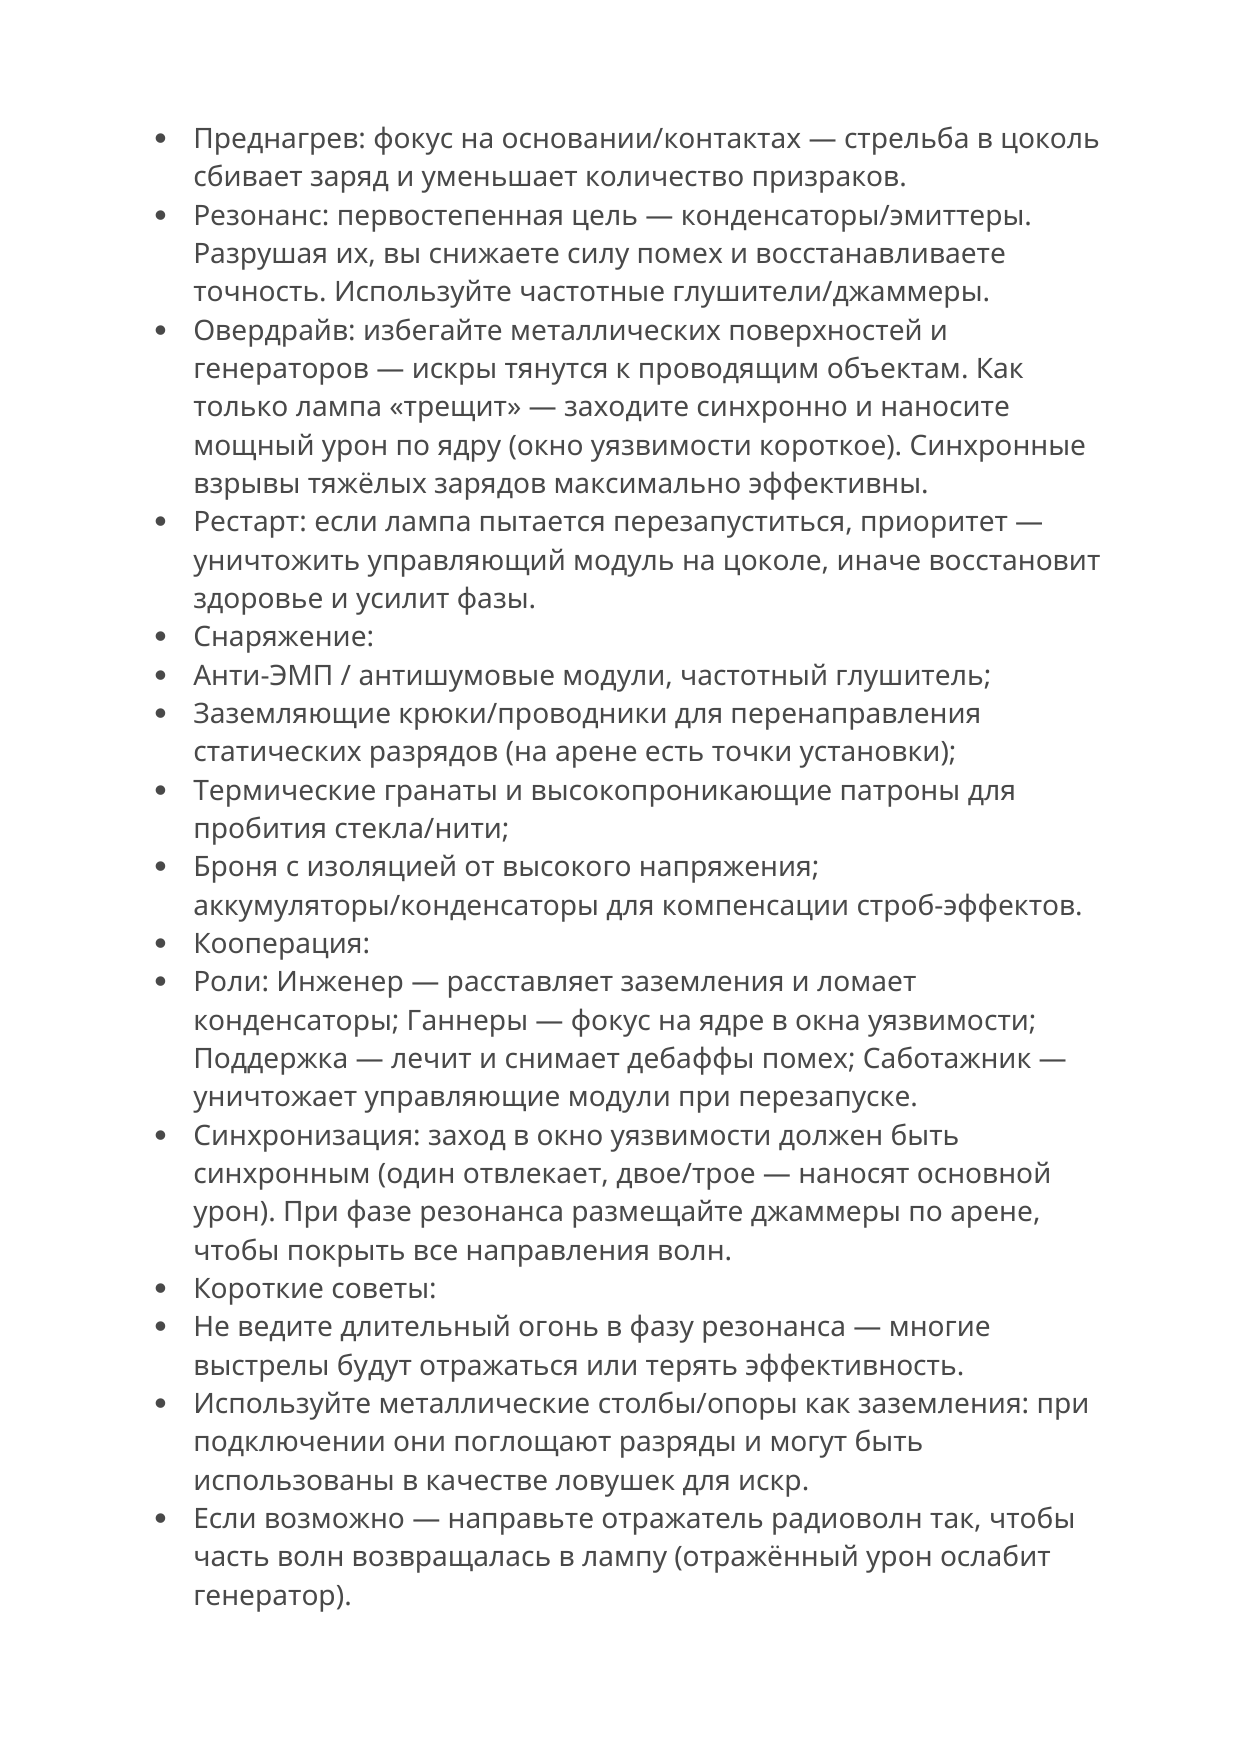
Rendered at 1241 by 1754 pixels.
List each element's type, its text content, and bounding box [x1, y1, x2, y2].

list Преднагрев: фокус на основании/контактах — стрельба в цоколь сбивает заряд и уменьшает количество призраков. [156, 118, 1122, 195]
list Заземляющие крюки/проводники для перенаправления статических разрядов (на арене есть точки установки); [156, 693, 1122, 770]
list Анти-ЭМП / антишумовые модули, частотный глушитель; [156, 655, 1122, 693]
list Не ведите длительный огонь в фазу резонанса — многие выстрелы будут отражаться или терять эффективность. [156, 1306, 1122, 1383]
list Снаряжение: [156, 616, 1122, 655]
list Если возможно — направьте отражатель радиоволн так, чтобы часть волн возвращалась в лампу (отражённый урон ослабит генератор). [156, 1498, 1122, 1613]
list Роли: Инженер — расставляет заземления и ломает конденсаторы; Ганнеры — фокус на ядре в окна уязвимости; Поддержка — лечит и снимает дебаффы помех; Саботажник — уничтожает управляющие модули при перезапуске. [156, 961, 1122, 1115]
list Синхронизация: заход в окно уязвимости должен быть синхронным (один отвлекает, двое/трое — наносят основной урон). При фазе резонанса размещайте джаммеры по арене, чтобы покрыть все направления волн. [156, 1115, 1122, 1268]
list Броня с изоляцией от высокого напряжения; аккумуляторы/конденсаторы для компенсации строб-эффектов. [156, 846, 1122, 923]
list Короткие советы: [156, 1268, 1122, 1306]
list Овердрайв: избегайте металлических поверхностей и генераторов — искры тянутся к проводящим объектам. Как только лампа «трещит» — заходите синхронно и наносите мощный урон по ядру (окно уязвимости короткое). Синхронные взрывы тяжёлых зарядов максимально эффективны. [156, 310, 1122, 501]
list Используйте металлические столбы/опоры как заземления: при подключении они поглощают разряды и могут быть использованы в качестве ловушек для искр. [156, 1383, 1122, 1498]
list Термические гранаты и высокопроникающие патроны для пробития стекла/нити; [156, 770, 1122, 846]
list Кооперация: [156, 923, 1122, 961]
list Резонанс: первостепенная цель — конденсаторы/эмиттеры. Разрушая их, вы снижаете силу помех и восстанавливаете точность. Используйте частотные глушители/джаммеры. [156, 195, 1122, 310]
list Рестарт: если лампа пытается перезапуститься, приоритет — уничтожить управляющий модуль на цоколе, иначе восстановит здоровье и усилит фазы. [156, 501, 1122, 616]
